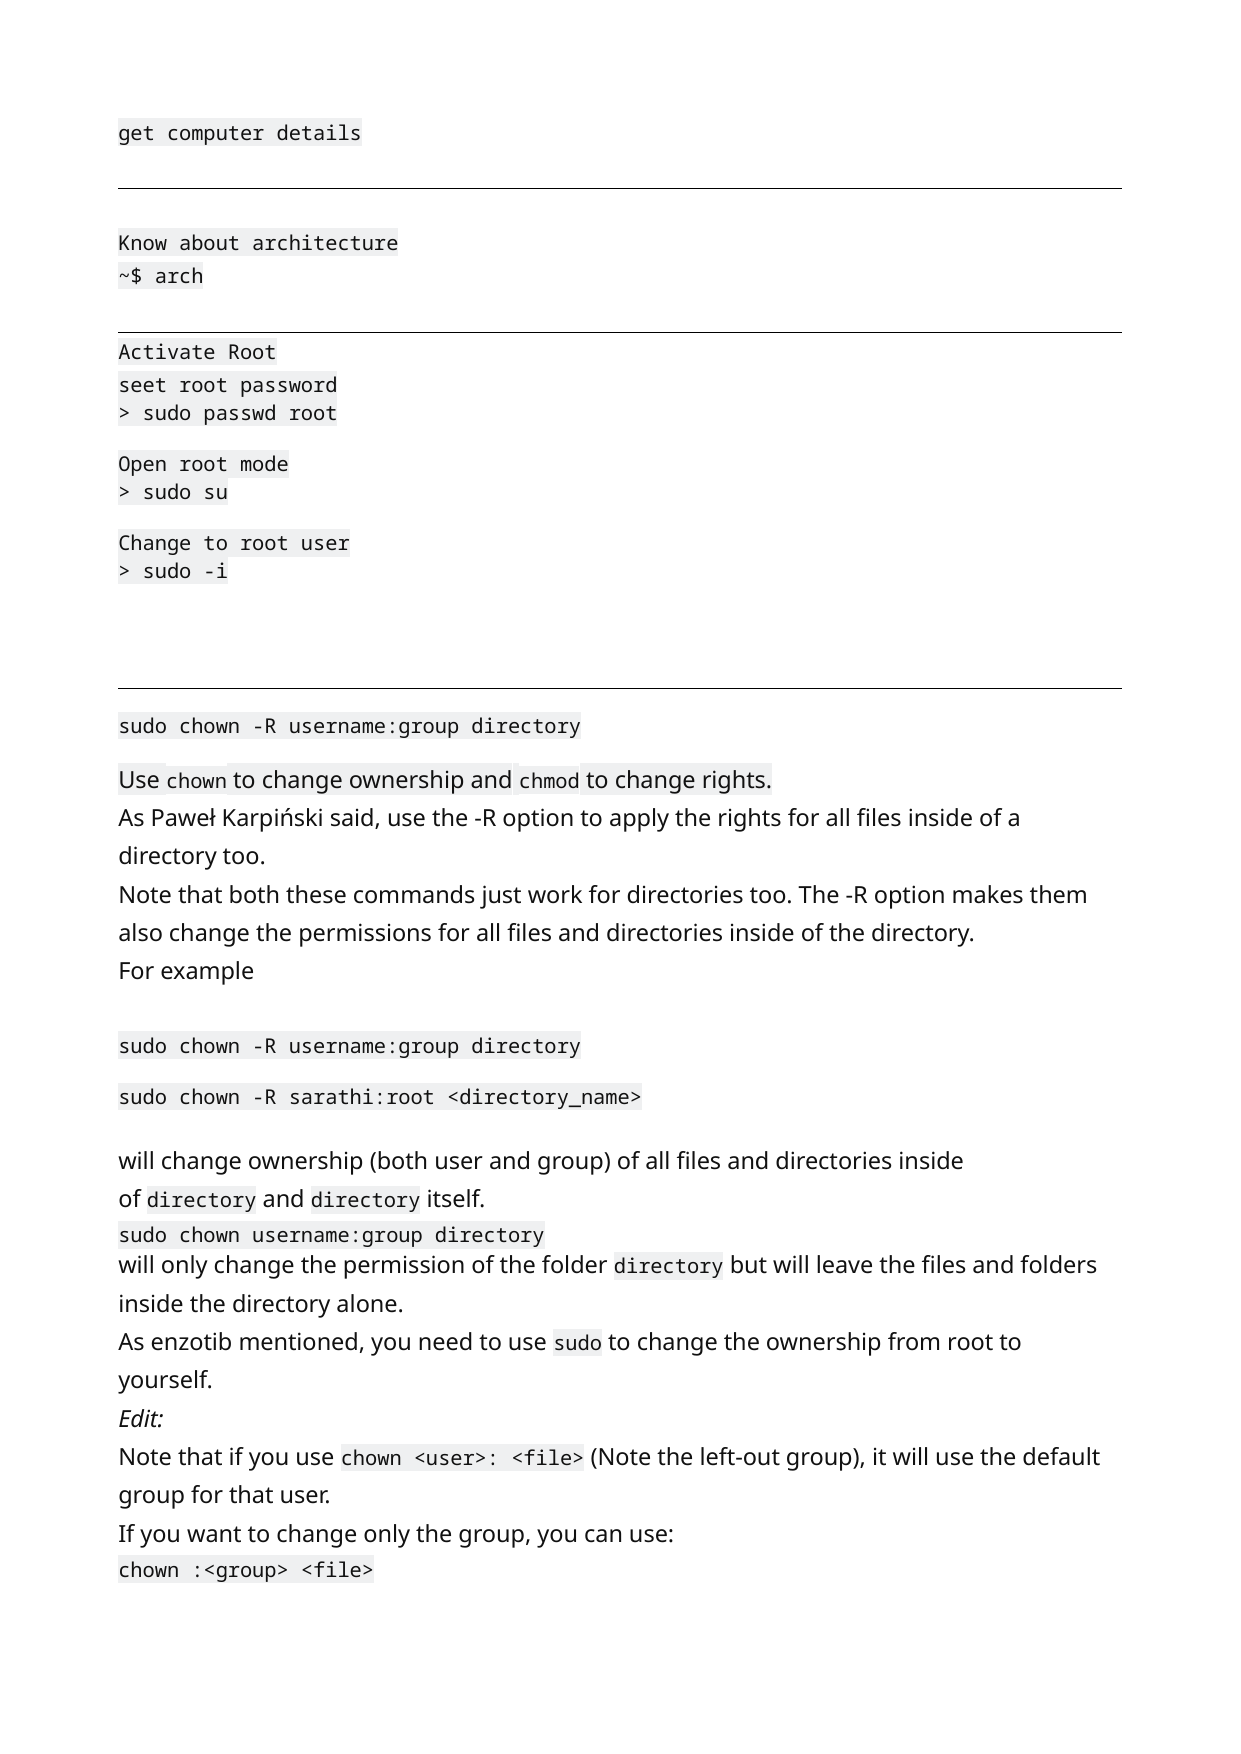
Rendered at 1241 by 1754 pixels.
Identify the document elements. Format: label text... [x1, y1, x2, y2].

text > sudo passwd root [118, 399, 1122, 426]
text As Paweł Karpiński said, use the -R option to apply the rights for all files inside of a directory too. [118, 801, 1122, 872]
text Open root mode [118, 450, 1122, 478]
text If you want to change only the group, you can use: [118, 1517, 1122, 1549]
text ~$ arch [118, 262, 1122, 289]
text seet root password [118, 371, 1122, 399]
text Use chown to change ownership and chmod to change rights. [118, 763, 1122, 795]
text sudo chown username:group directory [118, 1221, 1122, 1249]
text Edit: [118, 1402, 1122, 1434]
text sudo chown -R username:group directory [118, 712, 1122, 739]
text Activate Root [118, 338, 1122, 365]
text will only change the permission of the folder directory but will leave the files and folders inside the directory alone. [118, 1249, 1122, 1319]
text get computer details [118, 118, 1122, 146]
text > sudo -i [118, 557, 1122, 584]
text Change to root user [118, 529, 1122, 557]
text For example [118, 954, 1122, 987]
text Note that if you use chown <user>: <file> (Note the left-out group), it will use the default group for that user. [118, 1440, 1122, 1511]
text sudo chown -R sarathi:root <directory_name> [118, 1083, 1122, 1110]
text As enzotib mentioned, you need to use sudo to change the ownership from root to yourself. [118, 1325, 1122, 1396]
text chown :<group> <file> [118, 1555, 1122, 1583]
text > sudo su [118, 478, 1122, 505]
text Note that both these commands just work for directories too. The -R option makes them also change the permissions for all files and directories inside of the directory. [118, 878, 1122, 948]
text will change ownership (both user and group) of all files and directories inside of directory and directory itself. [118, 1144, 1122, 1215]
text sudo chown -R username:group directory [118, 1031, 1122, 1059]
text Know about architecture [118, 228, 1122, 256]
